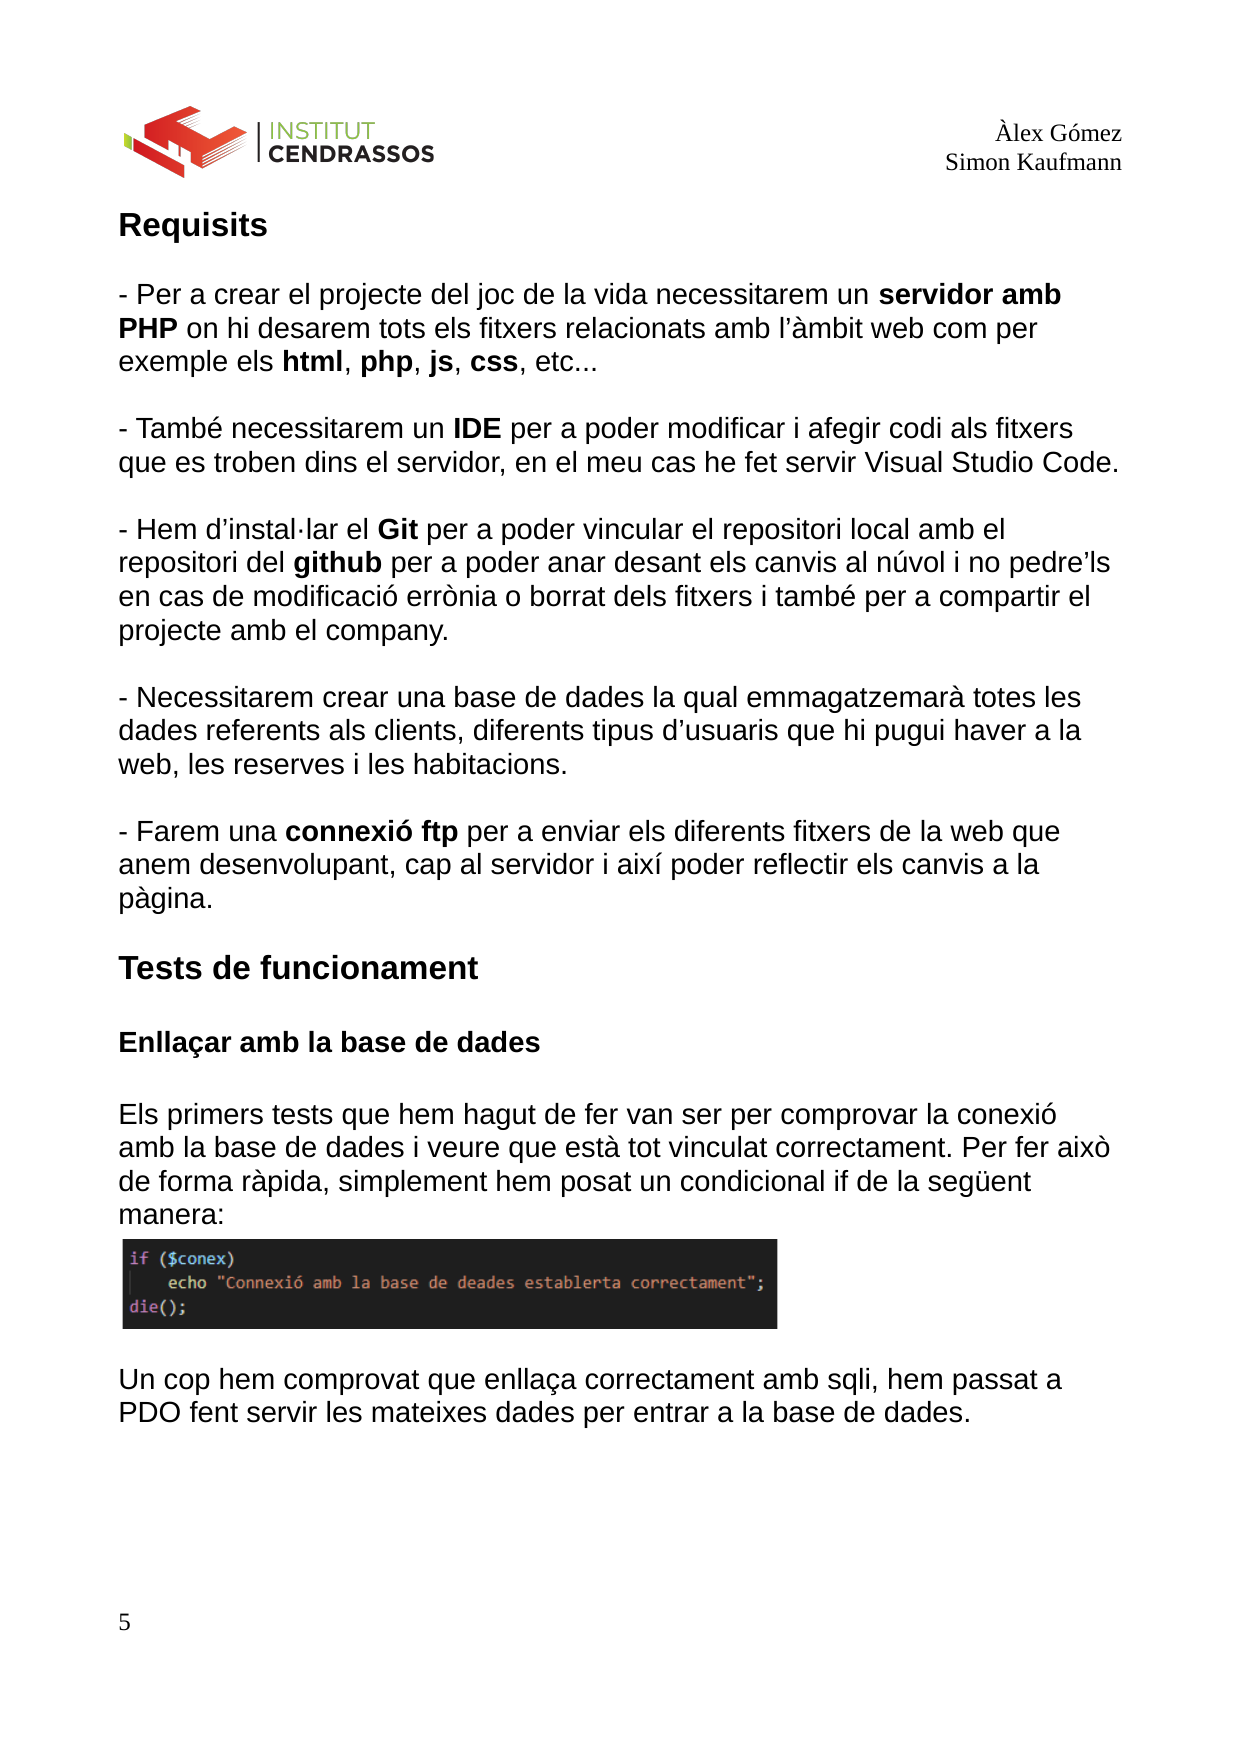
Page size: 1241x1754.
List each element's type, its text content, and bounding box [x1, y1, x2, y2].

text Els primers tests que hem hagut de fer van ser per comprovar la conexió amb la base de dades i veure que està tot vinculat correctament. Per fer això de forma ràpida, simplement hem posat un condicional if de la següent manera: [118, 1097, 1122, 1231]
subtitle Tests de funcionament [118, 948, 1122, 986]
text Un cop hem comprovat que enllaça correctament amb sqli, hem passat a PDO fent servir les mateixes dades per entrar a la base de dades. [118, 1362, 1122, 1429]
text - Hem d’instal·lar el Git per a poder vincular el repositori local amb el repositori del github per a poder anar desant els canvis al núvol i no pedre’ls en cas de modificació errònia o borrat dels fitxers i també per a compartir el projecte amb el company. [118, 512, 1122, 646]
subtitle Enllaçar amb la base de dades [118, 1025, 1122, 1058]
text - Necessitarem crear una base de dades la qual emmagatzemarà totes les dades referents als clients, diferents tipus d’usuaris que hi pugui haver a la web, les reserves i les habitacions. [118, 679, 1122, 780]
text - També necessitarem un IDE per a poder modificar i afegir codi als fitxers que es troben dins el servidor, en el meu cas he fet servir Visual Studio Code. [118, 411, 1122, 478]
text - Farem una connexió ftp per a enviar els diferents fitxers de la web que anem desenvolupant, cap al servidor i així poder reflectir els canvis a la pàgina. [118, 814, 1122, 914]
subtitle Requisits [118, 205, 1122, 243]
picture [124, 106, 434, 178]
text - Per a crear el projecte del joc de la vida necessitarem un servidor amb PHP on hi desarem tots els fitxers relacionats amb l’àmbit web com per exemple els html, php, js, css, etc... [118, 277, 1122, 378]
picture [122, 1239, 778, 1329]
